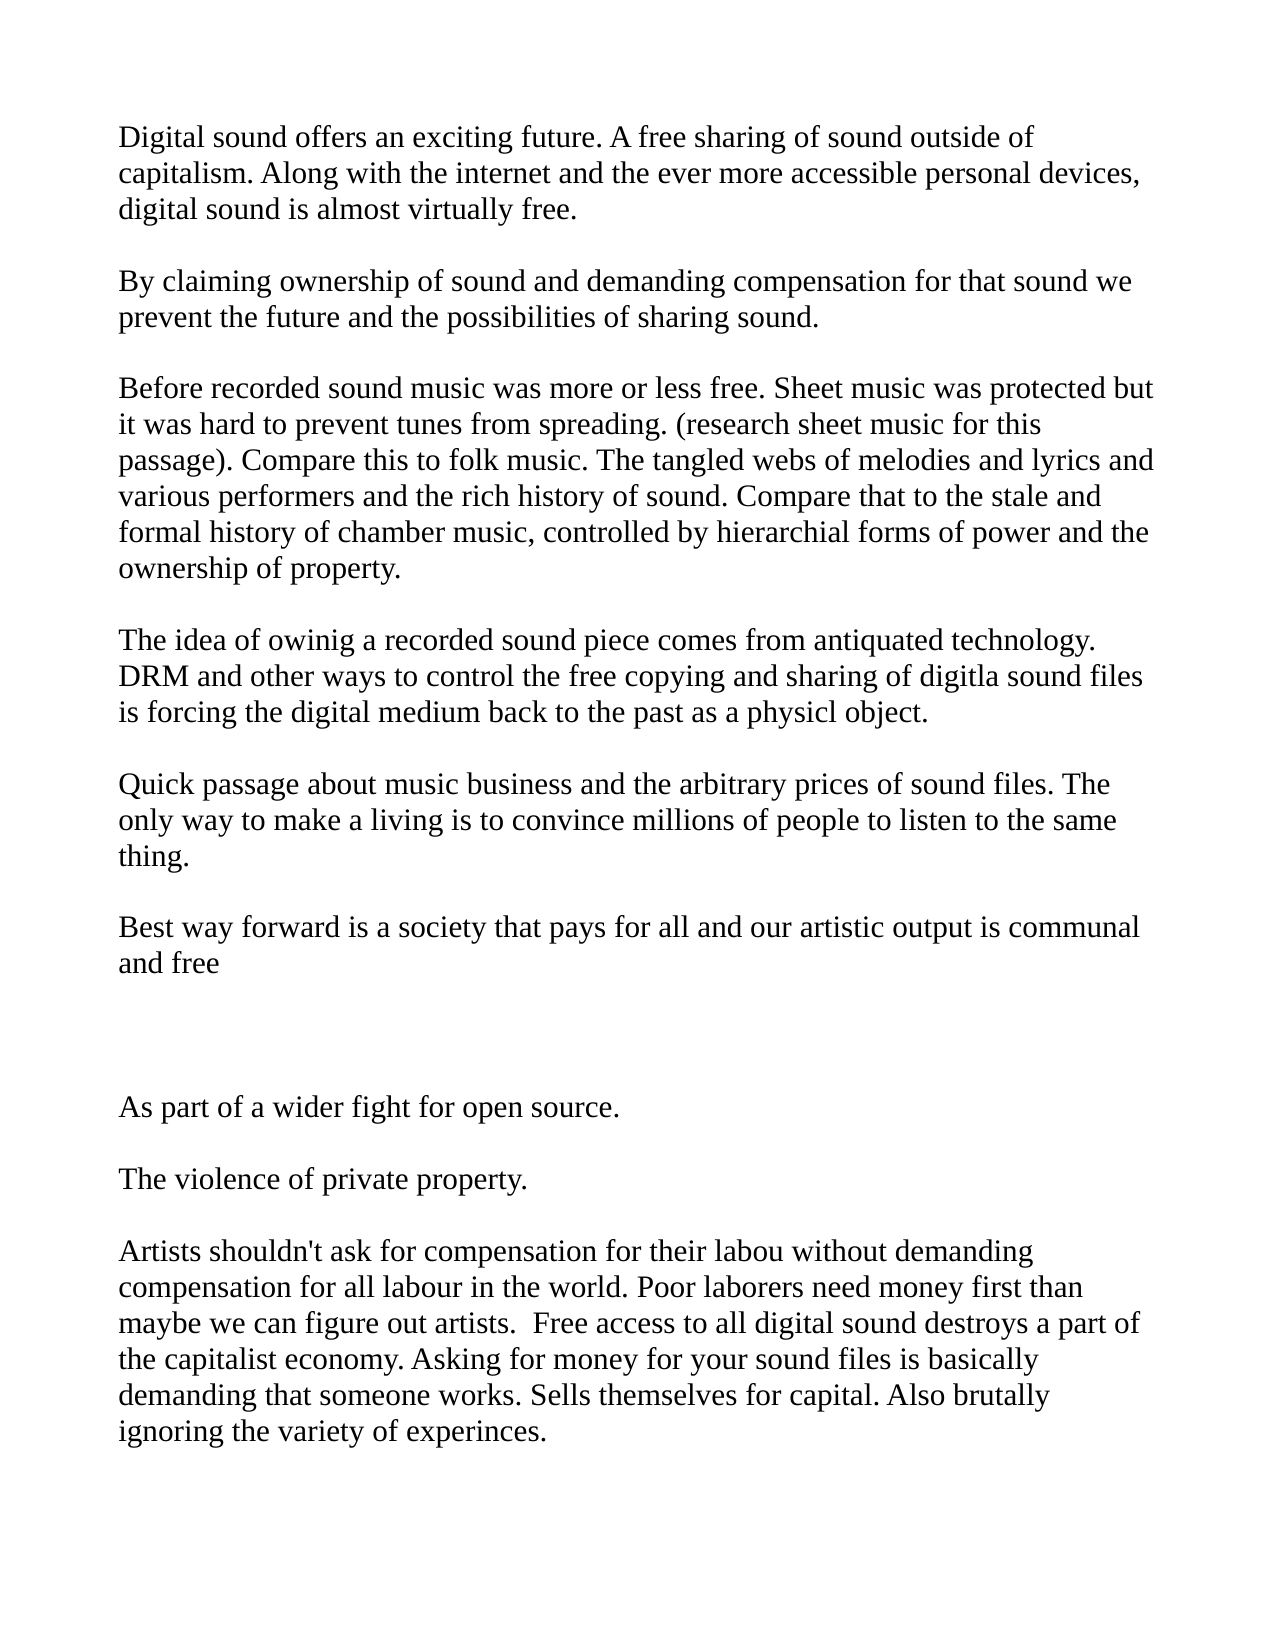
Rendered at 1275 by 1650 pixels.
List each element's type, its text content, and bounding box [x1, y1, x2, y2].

text Digital sound offers an exciting future. A free sharing of sound outside of capitalism. Along with the internet and the ever more accessible personal devices, digital sound is almost virtually free. [118, 118, 1157, 226]
text Best way forward is a society that pays for all and our artistic output is communal and free [118, 909, 1157, 981]
text The violence of private property. [118, 1160, 1157, 1196]
text The idea of owinig a recorded sound piece comes from antiquated technology. DRM and other ways to control the free copying and sharing of digitla sound files is forcing the digital medium back to the past as a physicl object. [118, 621, 1157, 729]
text Quick passage about music business and the arbitrary prices of sound files. The only way to make a living is to convince millions of people to listen to the same thing. [118, 765, 1157, 873]
text As part of a wider fight for open source. [118, 1088, 1157, 1124]
text Artists shouldn't ask for compensation for their labou without demanding compensation for all labour in the world. Poor laborers need money first than maybe we can figure out artists. Free access to all digital sound destroys a part of the capitalist economy. Asking for money for your sound files is basically demanding that someone works. Sells themselves for capital. Also brutally ignoring the variety of experinces. [118, 1232, 1157, 1448]
text Before recorded sound music was more or less free. Sheet music was protected but it was hard to prevent tunes from spreading. (research sheet music for this passage). Compare this to folk music. The tangled webs of melodies and lyrics and various performers and the rich history of sound. Compare that to the stale and formal history of chamber music, controlled by hierarchial forms of power and the ownership of property. [118, 370, 1157, 585]
text By claiming ownership of sound and demanding compensation for that sound we prevent the future and the possibilities of sharing sound. [118, 262, 1157, 334]
